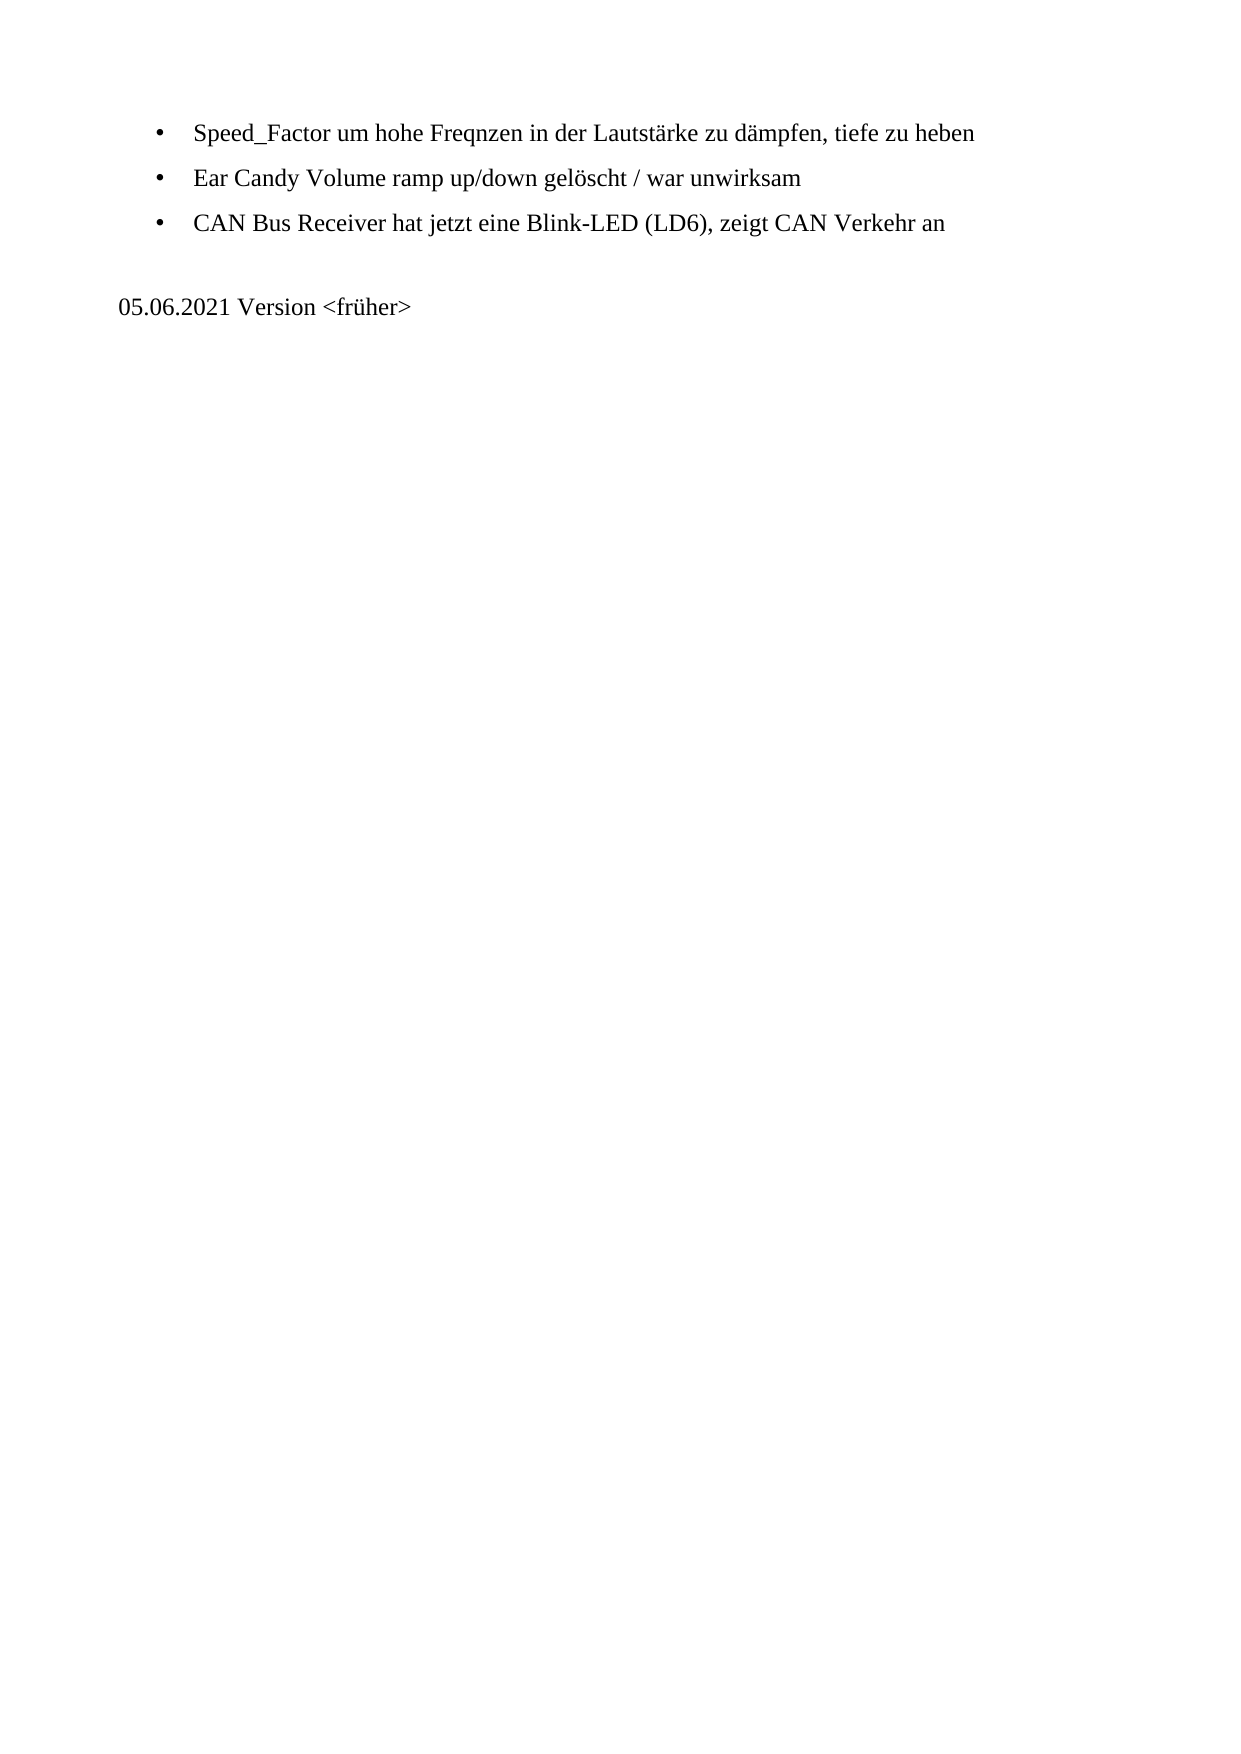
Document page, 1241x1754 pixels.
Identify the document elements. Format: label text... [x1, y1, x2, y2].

text 05.06.2021 Version <früher> [118, 292, 1122, 321]
list CAN Bus Receiver hat jetzt eine Blink-LED (LD6), zeigt CAN Verkehr an [156, 208, 1122, 237]
list Ear Candy Volume ramp up/down gelöscht / war unwirksam [156, 163, 1122, 192]
list Speed_Factor um hohe Freqnzen in der Lautstärke zu dämpfen, tiefe zu heben [156, 118, 1122, 147]
